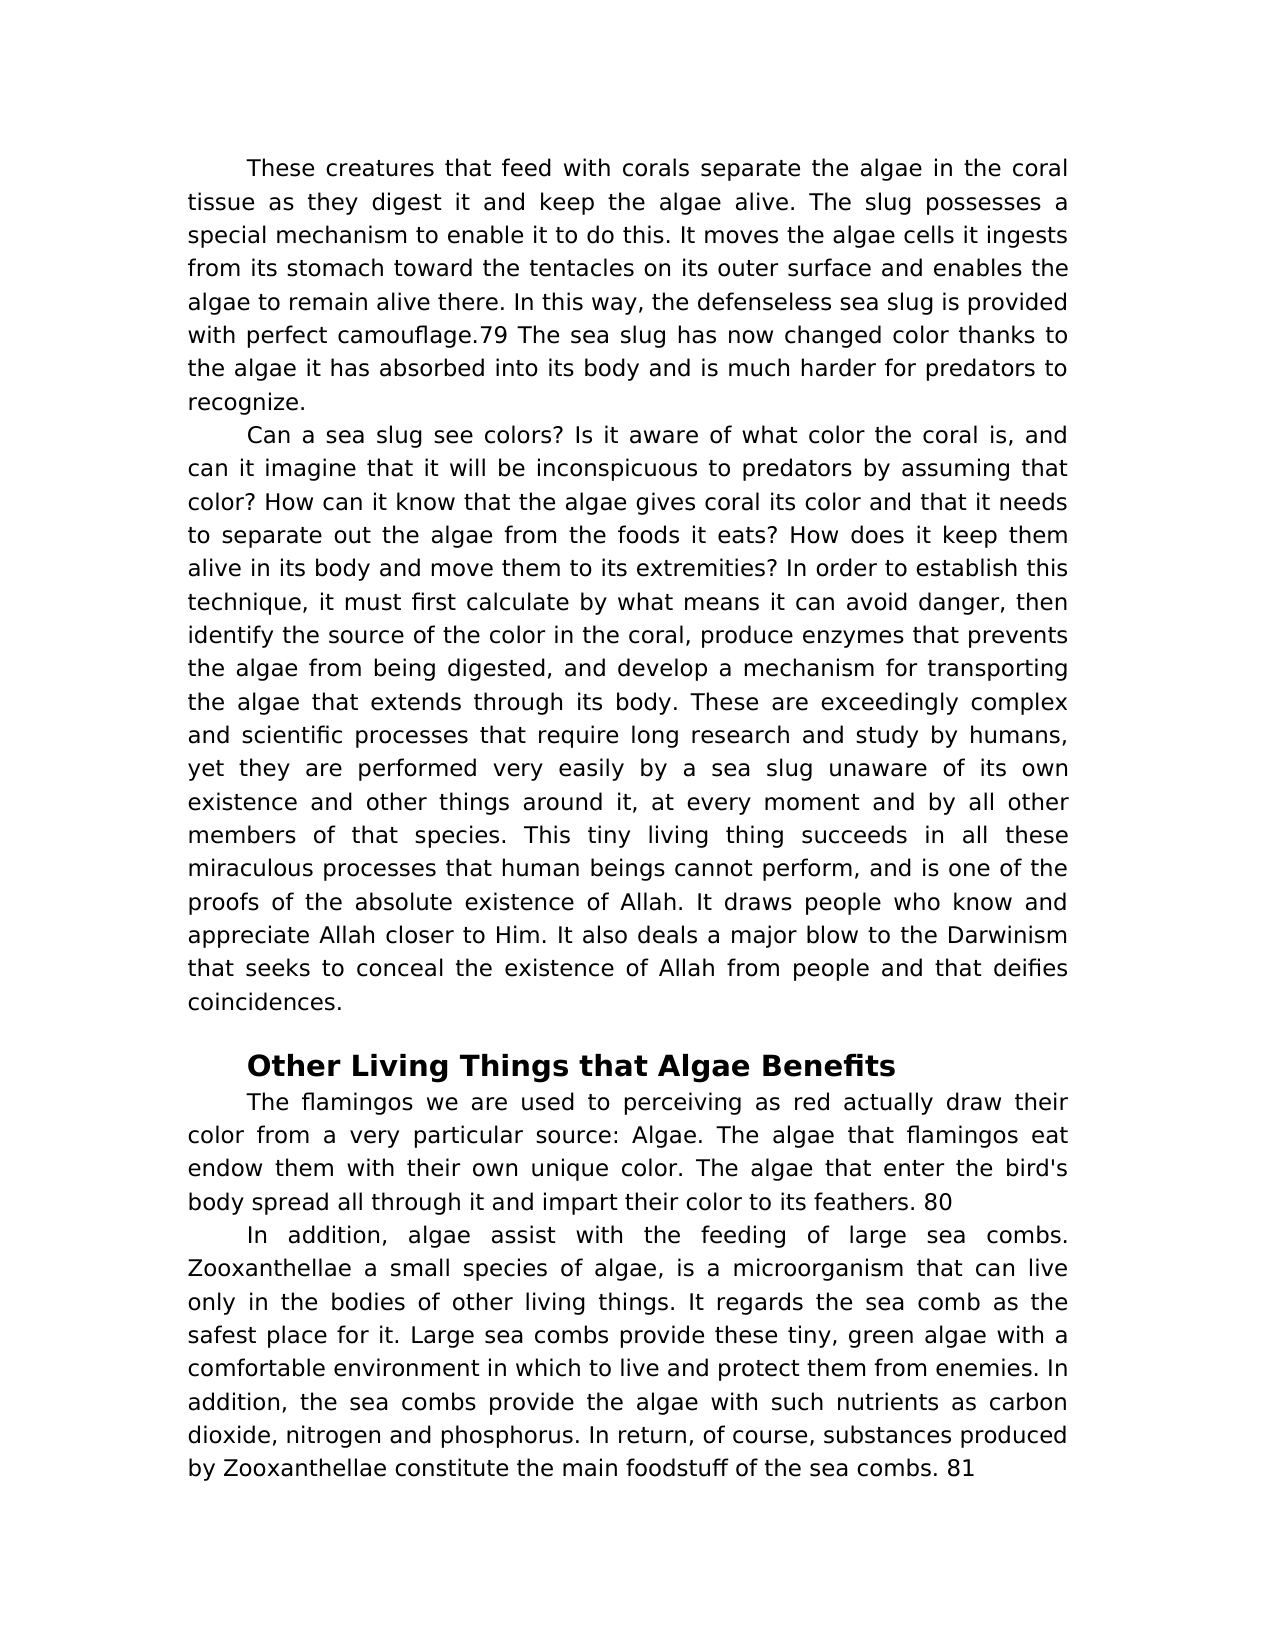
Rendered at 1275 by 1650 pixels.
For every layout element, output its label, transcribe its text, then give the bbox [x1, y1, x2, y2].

subtitle Other Living Things that Algae Benefits [187, 1050, 1070, 1083]
text Can a sea slug see colors? Is it aware of what color the coral is, and can it imagine that it will be inconspicuous to predators by assuming that color? How can it know that the algae gives coral its color and that it needs to separate out the algae from the foods it eats? How does it keep them alive in its body and move them to its extremities? In order to establish this technique, it must first calculate by what means it can avoid danger, then identify the source of the color in the coral, produce enzymes that prevents the algae from being digested, and develop a mechanism for transporting the algae that extends through its body. These are exceedingly complex and scientific processes that require long research and study by humans, yet they are performed very easily by a sea slug unaware of its own existence and other things around it, at every moment and by all other members of that species. This tiny living thing succeeds in all these miraculous processes that human beings cannot perform, and is one of the proofs of the absolute existence of Allah. It draws people who know and appreciate Allah closer to Him. It also deals a major blow to the Darwinism that seeks to conceal the existence of Allah from people and that deifies coincidences. [187, 417, 1070, 1017]
text In addition, algae assist with the feeding of large sea combs. Zooxanthellae a small species of algae, is a microorganism that can live only in the bodies of other living things. It regards the sea comb as the safest place for it. Large sea combs provide these tiny, green algae with a comfortable environment in which to live and protect them from enemies. In addition, the sea combs provide the algae with such nutrients as carbon dioxide, nitrogen and phosphorus. In return, of course, substances produced by Zooxanthellae constitute the main foodstuff of the sea combs. 81 [187, 1217, 1070, 1483]
text These creatures that feed with corals separate the algae in the coral tissue as they digest it and keep the algae alive. The slug possesses a special mechanism to enable it to do this. It moves the algae cells it ingests from its stomach toward the tentacles on its outer surface and enables the algae to remain alive there. In this way, the defenseless sea slug is provided with perfect camouflage.79 The sea slug has now changed color thanks to the algae it has absorbed into its body and is much harder for predators to recognize. [187, 150, 1070, 417]
text The flamingos we are used to perceiving as red actually draw their color from a very particular source: Algae. The algae that flamingos eat endow them with their own unique color. The algae that enter the bird's body spread all through it and impart their color to its feathers. 80 [187, 1083, 1070, 1217]
